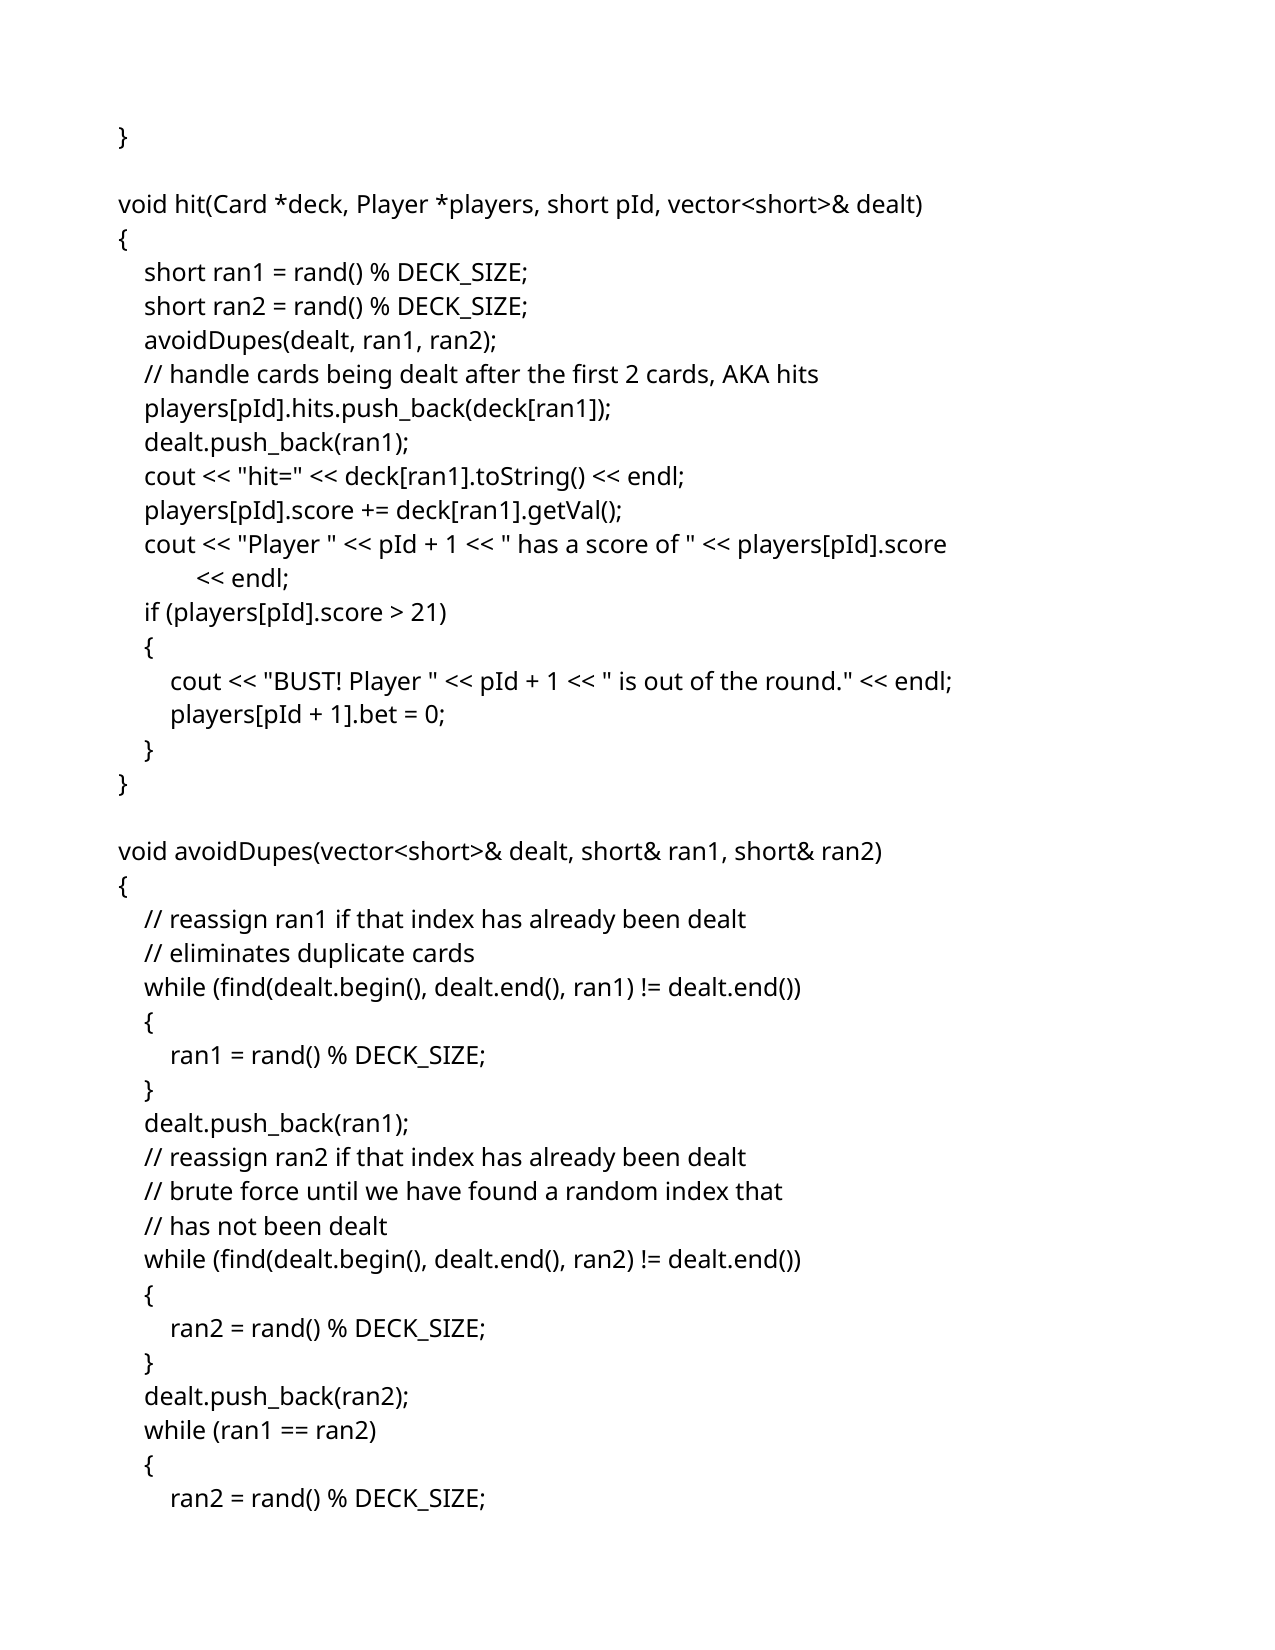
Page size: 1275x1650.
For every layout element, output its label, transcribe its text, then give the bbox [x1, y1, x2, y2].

text { [118, 1004, 1157, 1038]
text { [118, 629, 1157, 663]
text while (find(dealt.begin(), dealt.end(), ran1) != dealt.end()) [118, 970, 1157, 1004]
text // reassign ran2 if that index has already been dealt [118, 1140, 1157, 1174]
text void hit(Card *deck, Player *players, short pId, vector<short>& dealt) [118, 186, 1157, 220]
text // reassign ran1 if that index has already been dealt [118, 902, 1157, 936]
text } [118, 118, 1157, 152]
text } [118, 731, 1157, 765]
text players[pId].hits.push_back(deck[ran1]); [118, 391, 1157, 425]
text dealt.push_back(ran2); [118, 1378, 1157, 1412]
text short ran1 = rand() % DECK_SIZE; [118, 254, 1157, 288]
text { [118, 1447, 1157, 1481]
text ran1 = rand() % DECK_SIZE; [118, 1038, 1157, 1072]
text dealt.push_back(ran1); [118, 1106, 1157, 1140]
text // eliminates duplicate cards [118, 936, 1157, 970]
text if (players[pId].score > 21) [118, 595, 1157, 629]
text // has not been dealt [118, 1208, 1157, 1242]
text ran2 = rand() % DECK_SIZE; [118, 1310, 1157, 1344]
text << endl; [118, 561, 1157, 595]
text avoidDupes(dealt, ran1, ran2); [118, 322, 1157, 357]
text short ran2 = rand() % DECK_SIZE; [118, 288, 1157, 322]
text // handle cards being dealt after the first 2 cards, AKA hits [118, 357, 1157, 391]
text } [118, 1344, 1157, 1378]
text void avoidDupes(vector<short>& dealt, short& ran1, short& ran2) [118, 833, 1157, 867]
text { [118, 1276, 1157, 1310]
text cout << "hit=" << deck[ran1].toString() << endl; [118, 459, 1157, 493]
text cout << "Player " << pId + 1 << " has a score of " << players[pId].score [118, 527, 1157, 561]
text { [118, 867, 1157, 902]
text players[pId + 1].bet = 0; [118, 697, 1157, 731]
text players[pId].score += deck[ran1].getVal(); [118, 493, 1157, 527]
text } [118, 1072, 1157, 1106]
text } [118, 765, 1157, 799]
text cout << "BUST! Player " << pId + 1 << " is out of the round." << endl; [118, 663, 1157, 697]
text ran2 = rand() % DECK_SIZE; [118, 1481, 1157, 1515]
text dealt.push_back(ran1); [118, 425, 1157, 459]
text // brute force until we have found a random index that [118, 1174, 1157, 1208]
text { [118, 220, 1157, 254]
text while (find(dealt.begin(), dealt.end(), ran2) != dealt.end()) [118, 1242, 1157, 1276]
text while (ran1 == ran2) [118, 1412, 1157, 1447]
